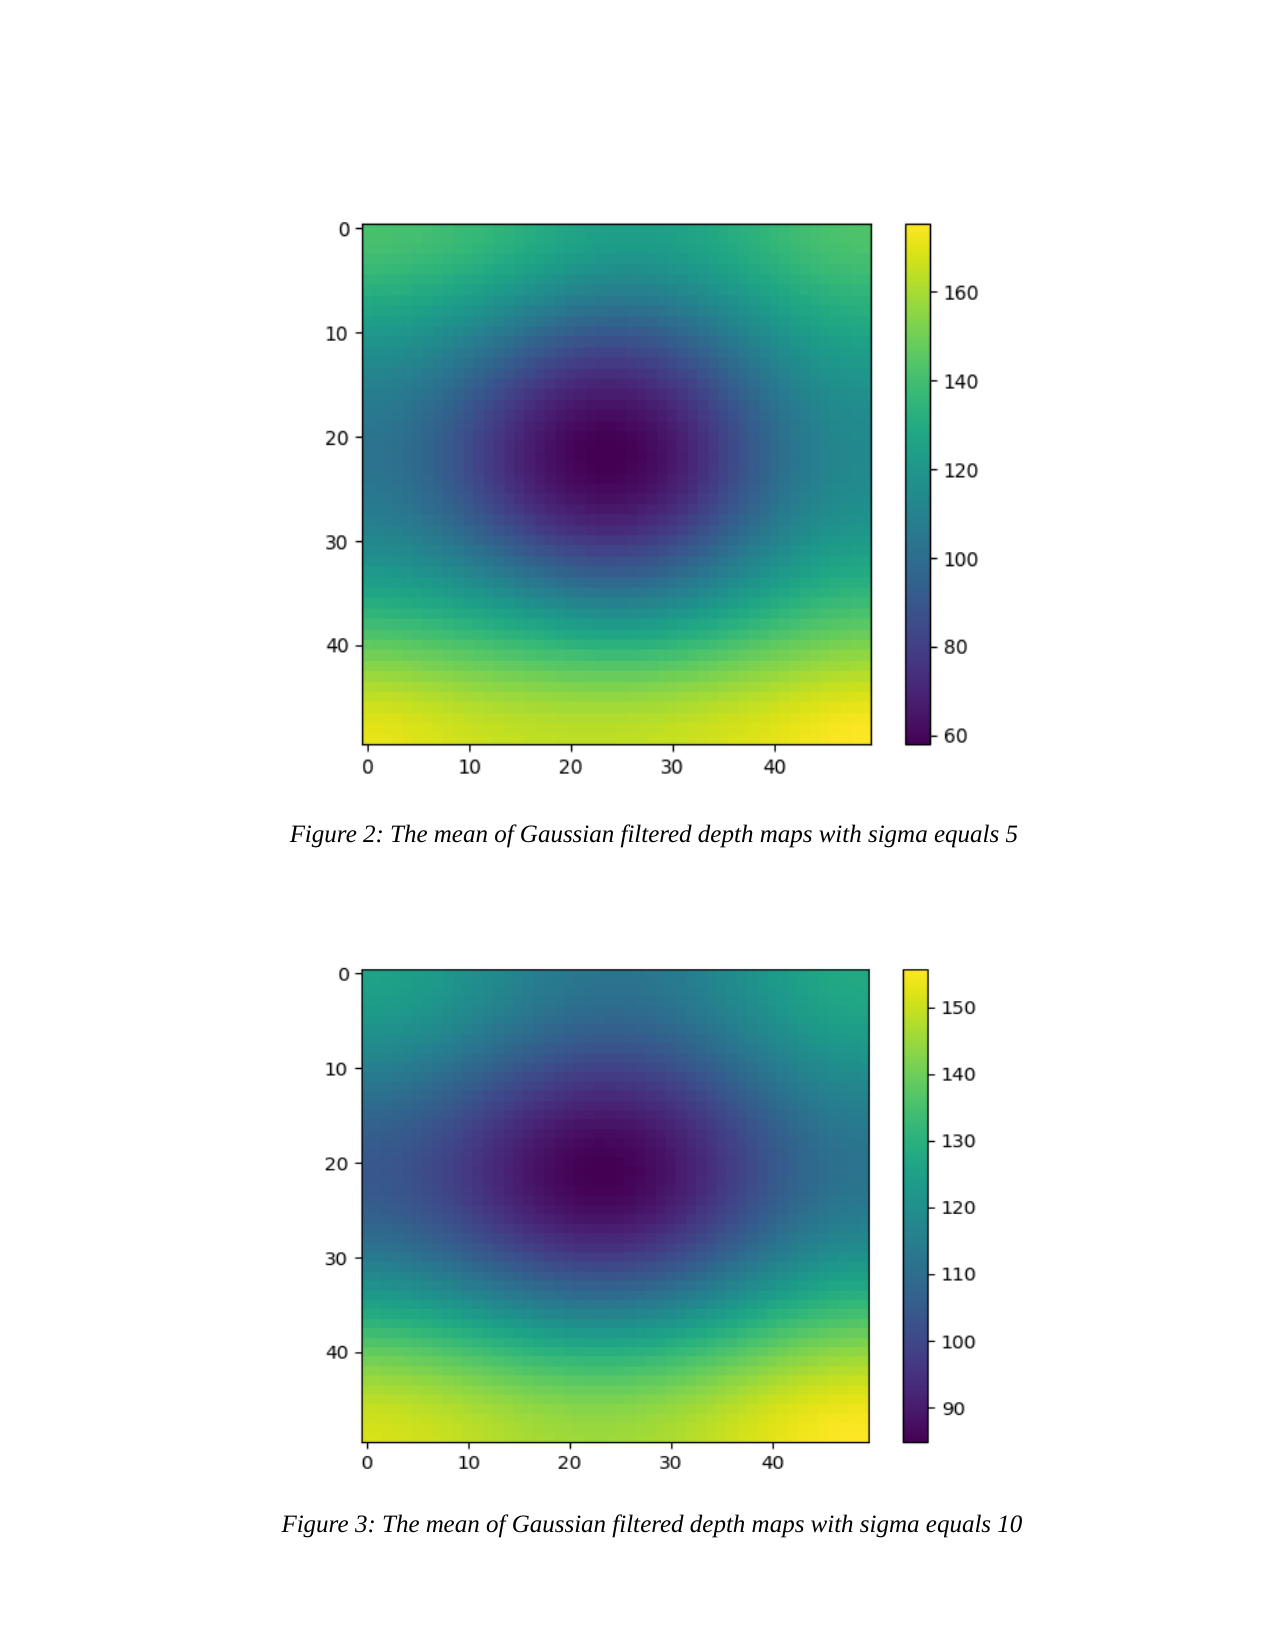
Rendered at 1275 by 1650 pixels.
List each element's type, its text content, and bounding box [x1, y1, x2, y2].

picture [215, 896, 1092, 1510]
text Figure 3: The mean of Gaussian filtered depth maps with sigma equals 10 [197, 869, 1109, 1538]
text Figure 2: The mean of Gaussian filtered depth maps with sigma equals 5 [197, 142, 1113, 848]
picture [215, 142, 1095, 819]
